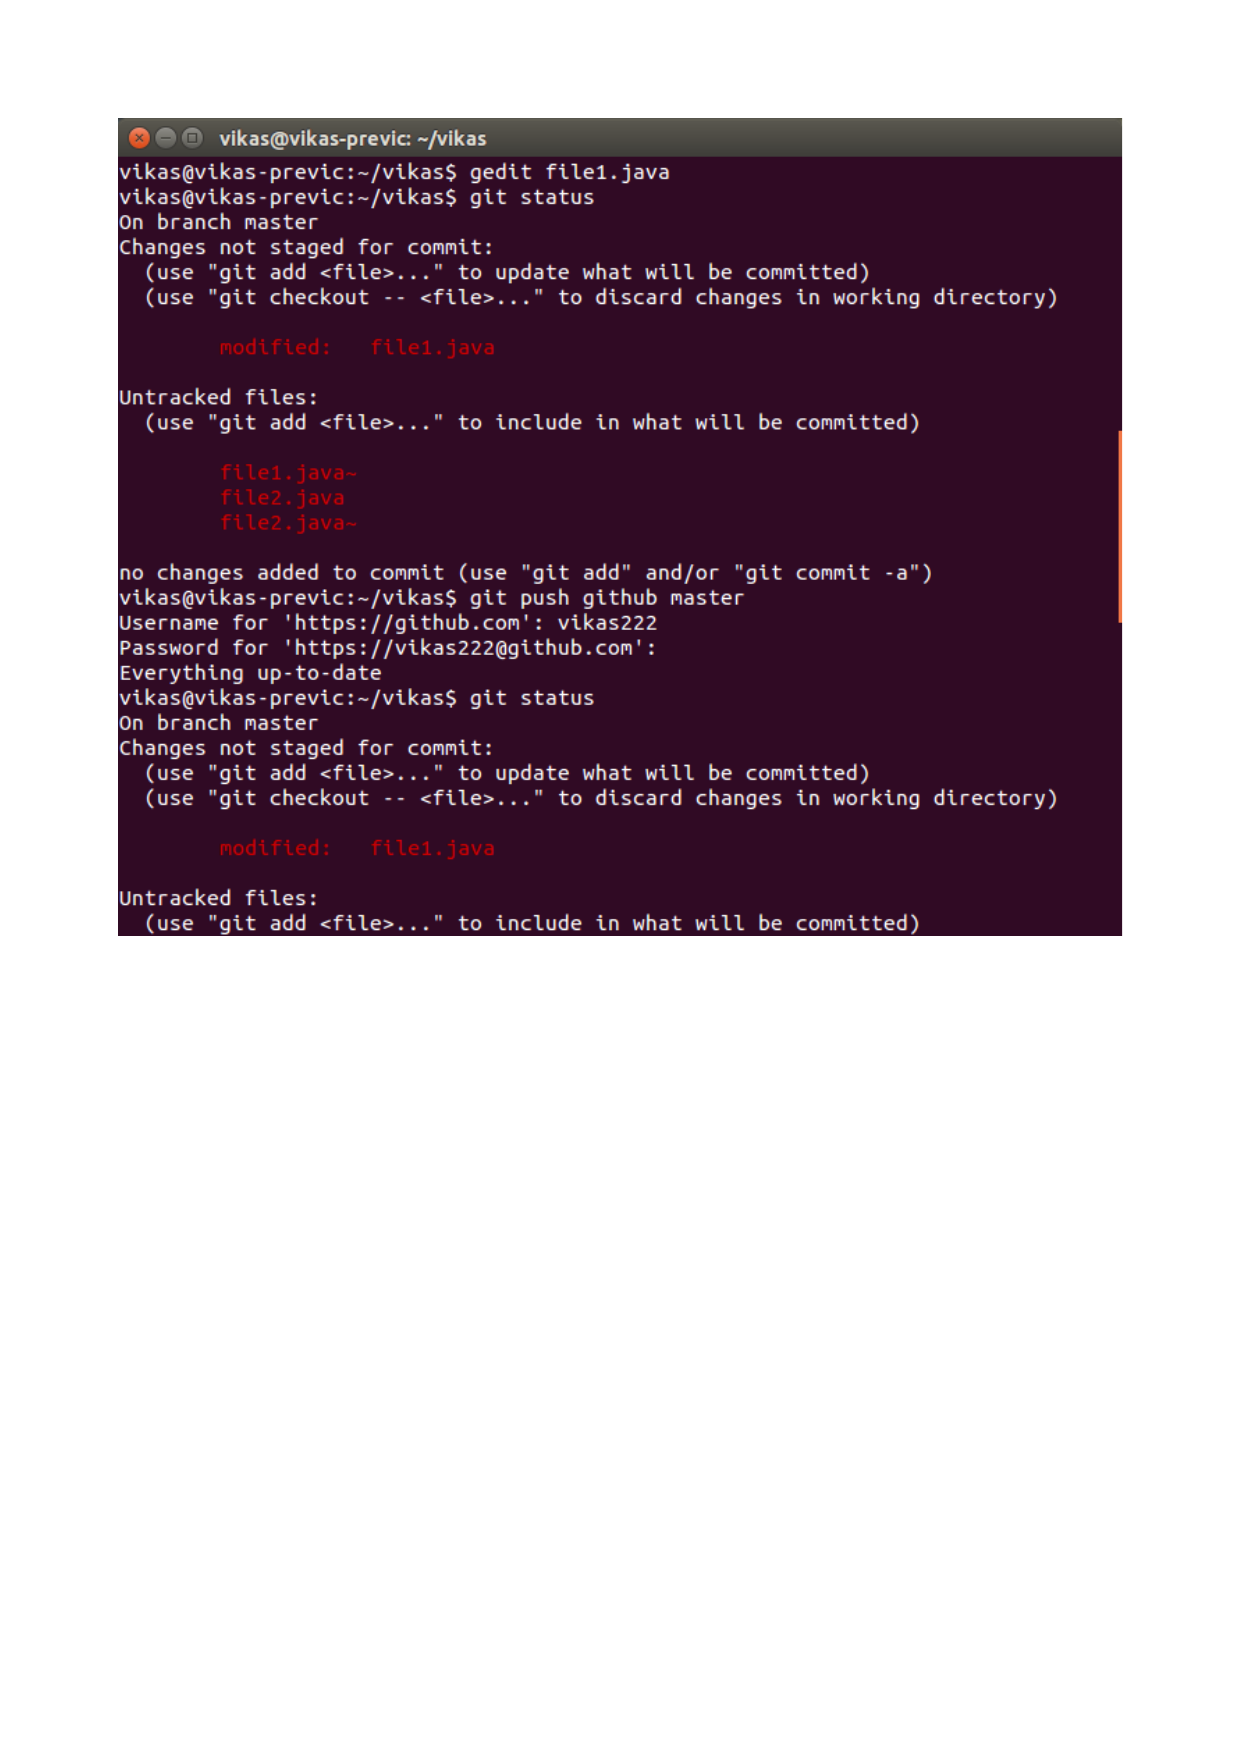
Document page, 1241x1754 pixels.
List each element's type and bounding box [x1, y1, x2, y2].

picture [118, 118, 1123, 936]
